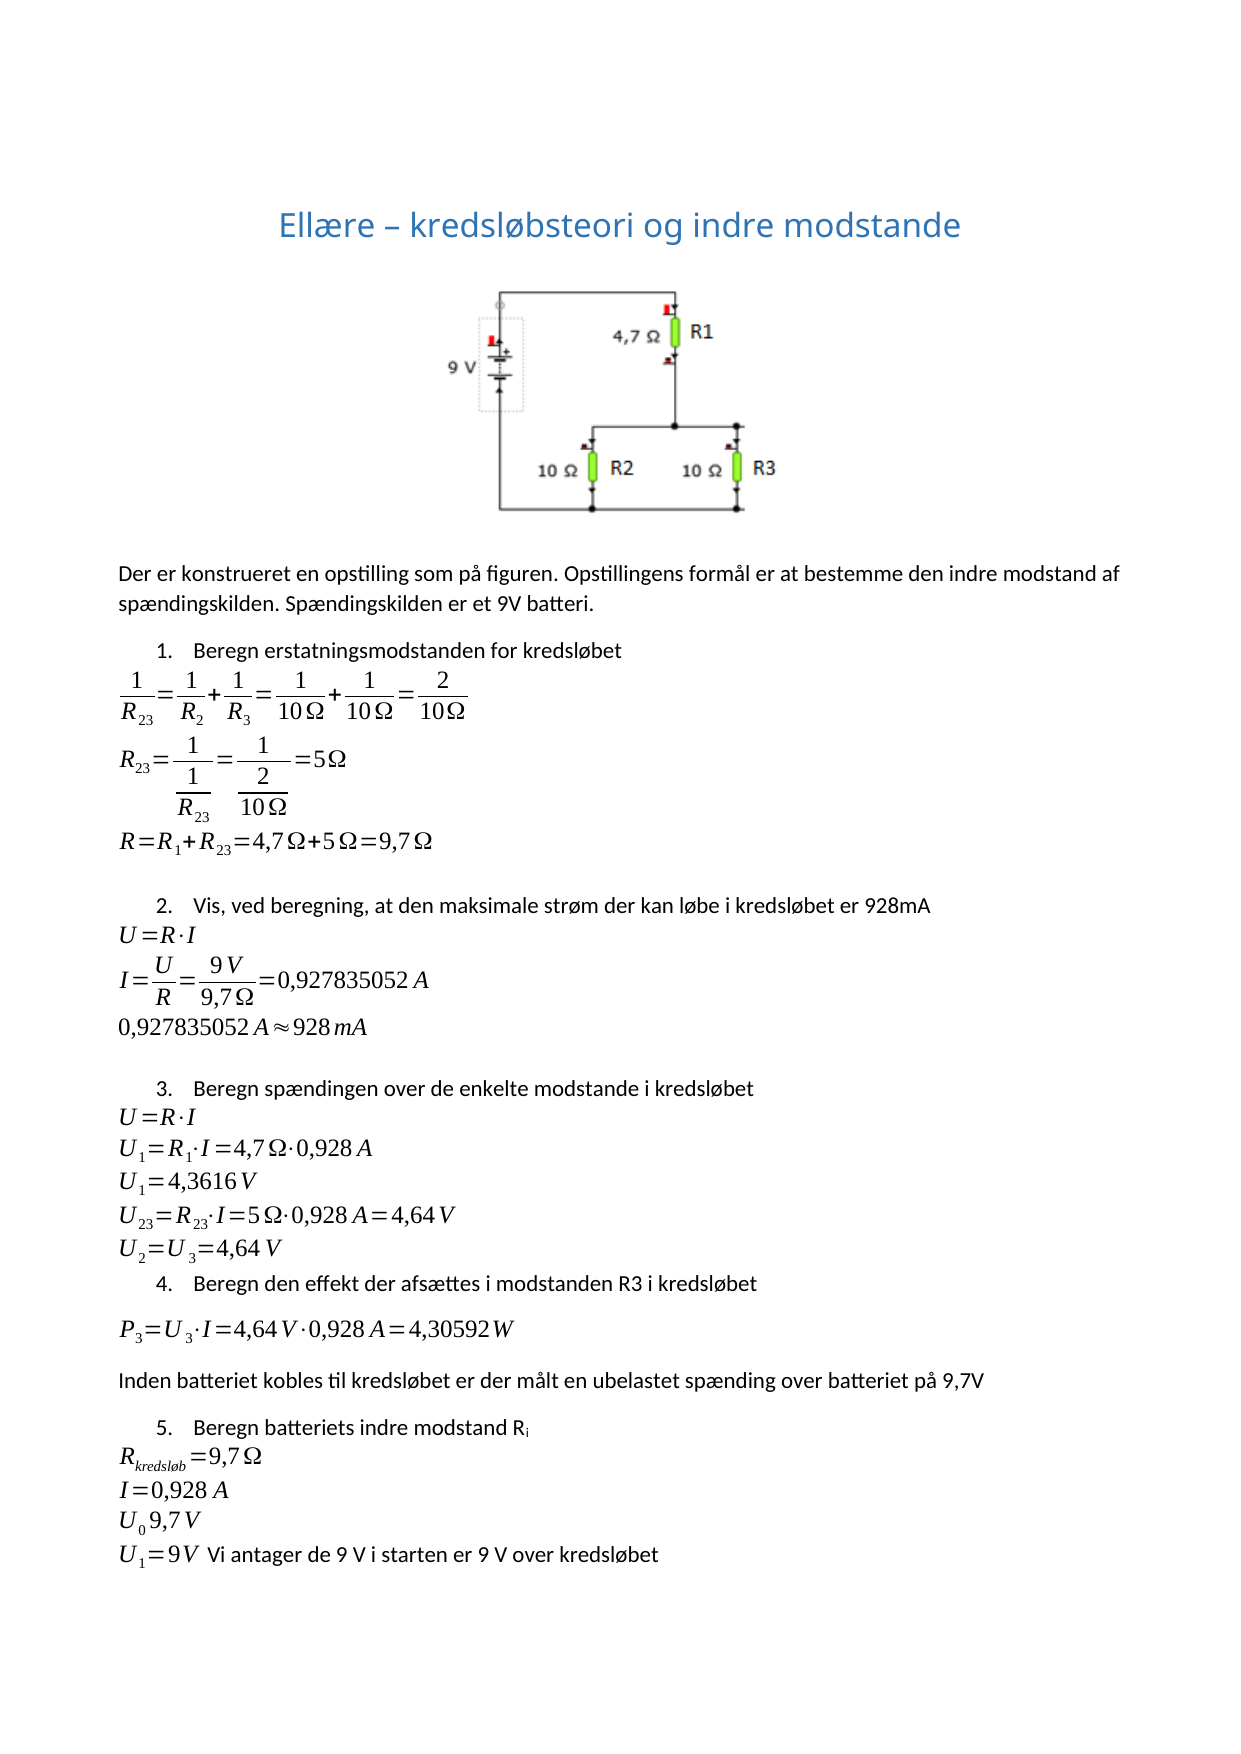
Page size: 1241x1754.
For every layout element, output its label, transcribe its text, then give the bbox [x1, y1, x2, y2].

text Der er konstrueret en opstilling som på figuren. Opstillingens formål er at bestemme den indre modstand af spændingskilden. Spændingskilden er et 9V batteri. [118, 559, 1122, 617]
text Inden batteriet kobles til kredsløbet er der målt en ubelastet spænding over batteriet på 9,7V [118, 1366, 1122, 1394]
list Vi antager de 9 V i starten er 9 V over kredsløbet [118, 1540, 1122, 1572]
picture [438, 251, 803, 541]
list Beregn den effekt der afsættes i modstanden R3 i kredsløbet [156, 1269, 1122, 1297]
list Vis, ved beregning, at den maksimale strøm der kan løbe i kredsløbet er 928mA [156, 892, 1122, 919]
subtitle Ellære – kredsløbsteori og indre modstande [118, 202, 1122, 248]
list Beregn batteriets indre modstand Ri [156, 1413, 1122, 1441]
list Beregn erstatningsmodstanden for kredsløbet [156, 636, 1122, 664]
list Beregn spændingen over de enkelte modstande i kredsløbet [156, 1074, 1122, 1102]
